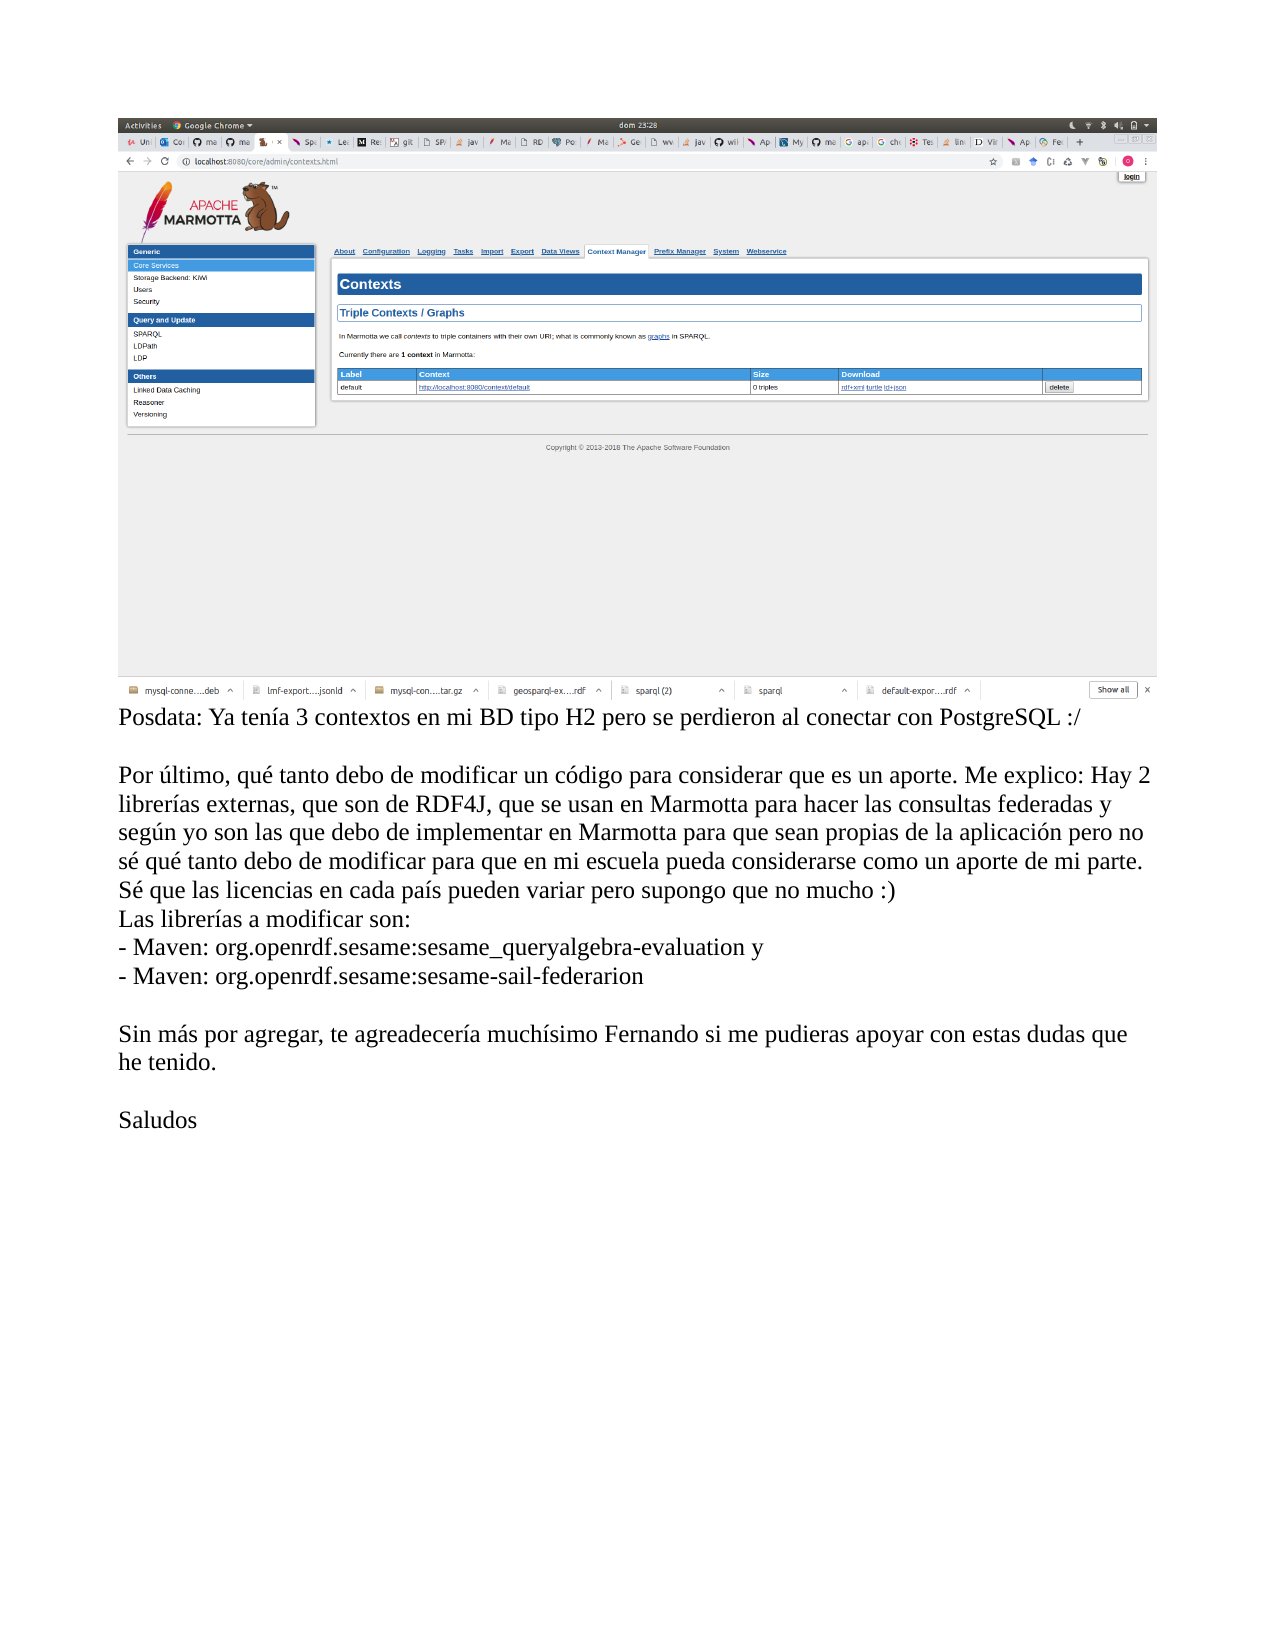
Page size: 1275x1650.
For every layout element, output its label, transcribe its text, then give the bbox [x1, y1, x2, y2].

picture [118, 118, 1157, 703]
text Las librerías a modificar son: [118, 904, 1157, 932]
text - Maven: org.openrdf.sesame:sesame_queryalgebra-evaluation y [118, 932, 1157, 961]
text - Maven: org.openrdf.sesame:sesame-sail-federarion [118, 961, 1157, 990]
text Por último, qué tanto debo de modificar un código para considerar que es un aporte. Me explico: Hay 2 librerías externas, que son de RDF4J, que se usan en Marmotta para hacer las consultas federadas y según yo son las que debo de implementar en Marmotta para que sean propias de la aplicación pero no sé qué tanto debo de modificar para que en mi escuela pueda considerarse como un aporte de mi parte. Sé que las licencias en cada país pueden variar pero supongo que no mucho :) [118, 760, 1157, 904]
text Posdata: Ya tenía 3 contextos en mi BD tipo H2 pero se perdieron al conectar con PostgreSQL :/ [118, 703, 1157, 731]
text Sin más por agregar, te agreadecería muchísimo Fernando si me pudieras apoyar con estas dudas que he tenido. [118, 1019, 1157, 1076]
text Saludos [118, 1105, 1157, 1134]
